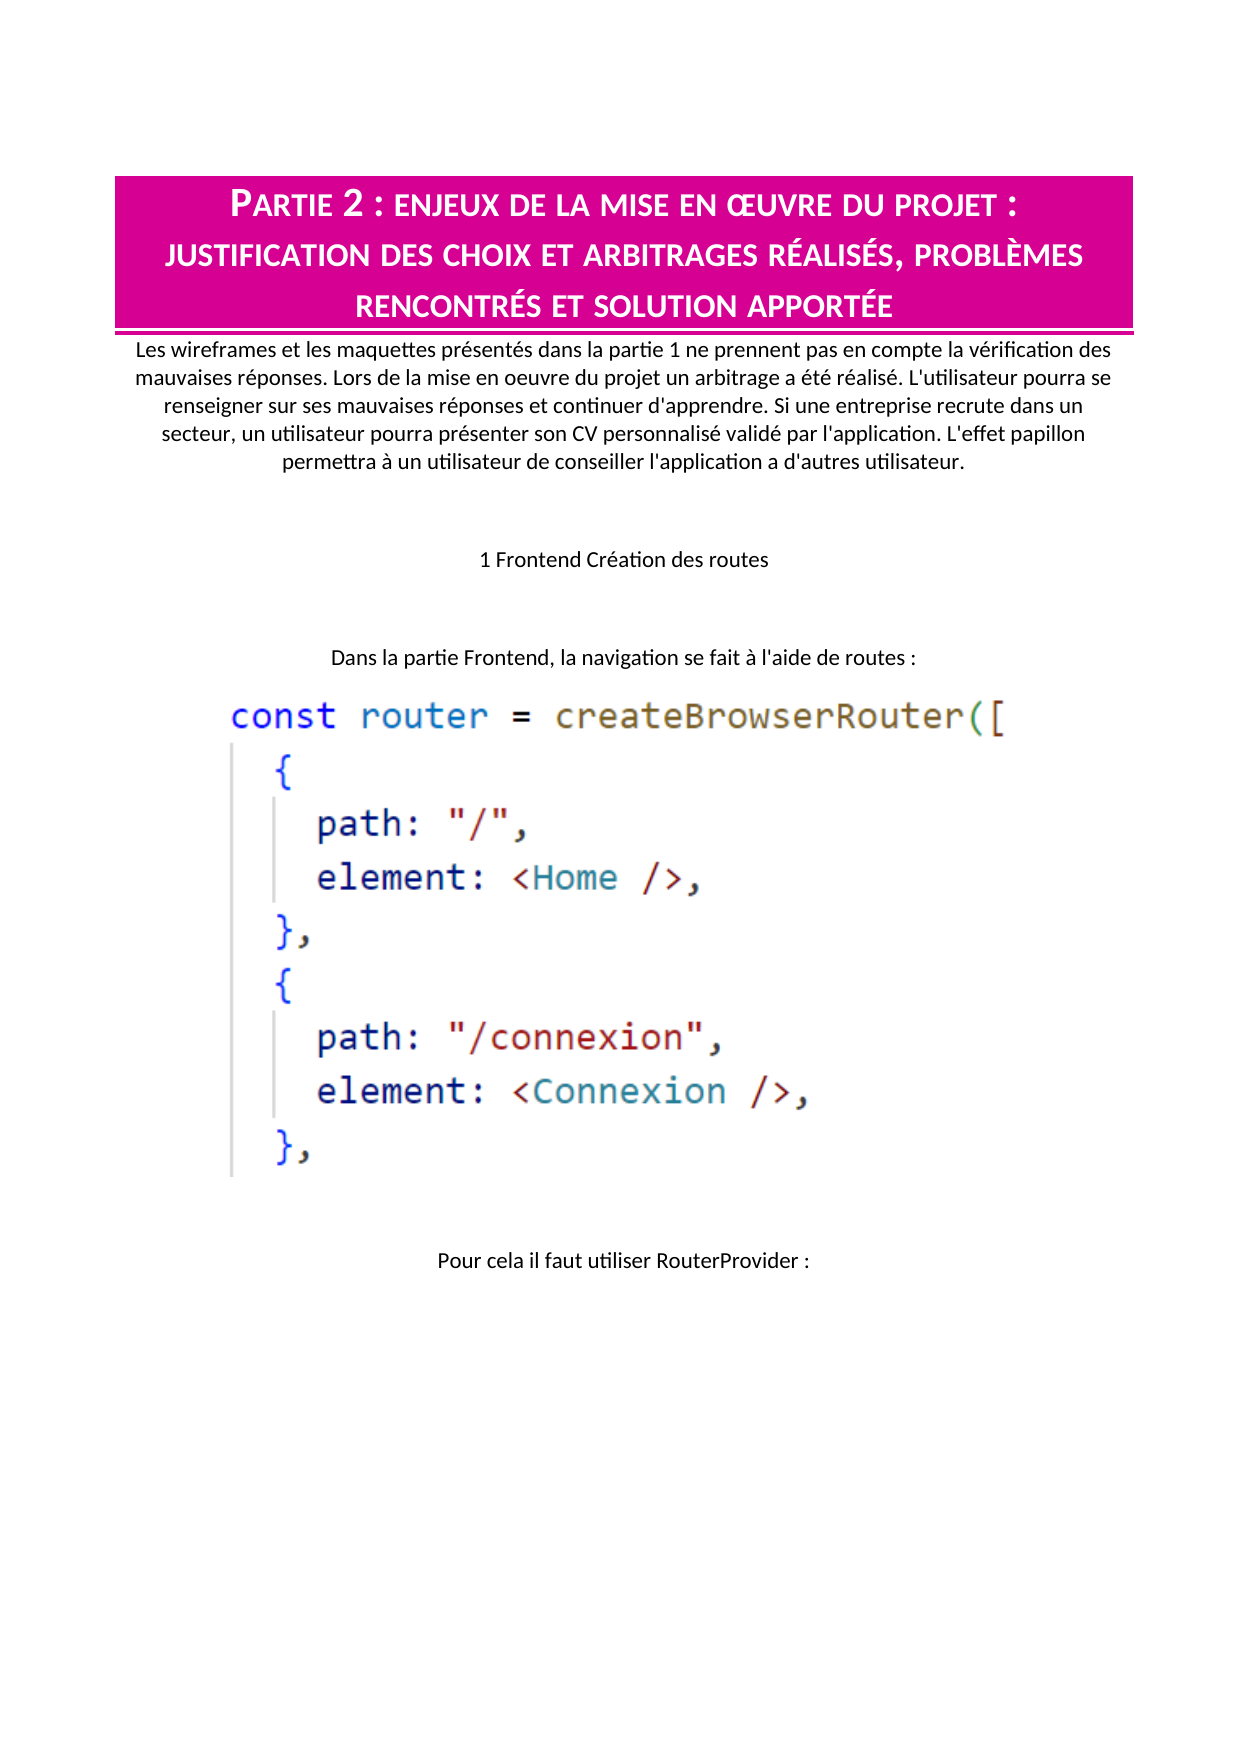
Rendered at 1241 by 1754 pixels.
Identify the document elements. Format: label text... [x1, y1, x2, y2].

table_header Partie 2 : enjeux de la mise en œuvre du projet : justification des choix et arbitrages réalisés, problèmes rencontrés et solution apportée [115, 176, 1133, 328]
table_cell Les wireframes et les maquettes présentés dans la partie 1 ne prennent pas en compte la vérification des mauvaises réponses. Lors de la mise en oeuvre du projet un arbitrage a été réalisé. L'utilisateur pourra se renseigner sur ses mauvaises réponses et continuer d'apprendre. Si une entreprise recrute dans un secteur, un utilisateur pourra présenter son CV personnalisé validé par l'application. L'effet papillon permettra à un utilisateur de conseiller l'application a d'autres utilisateur. 1 Frontend Création des routes Dans la partie Frontend, la navigation se fait à l'aide de routes : Pour cela il faut utiliser RouterProvider : [115, 335, 1133, 1295]
